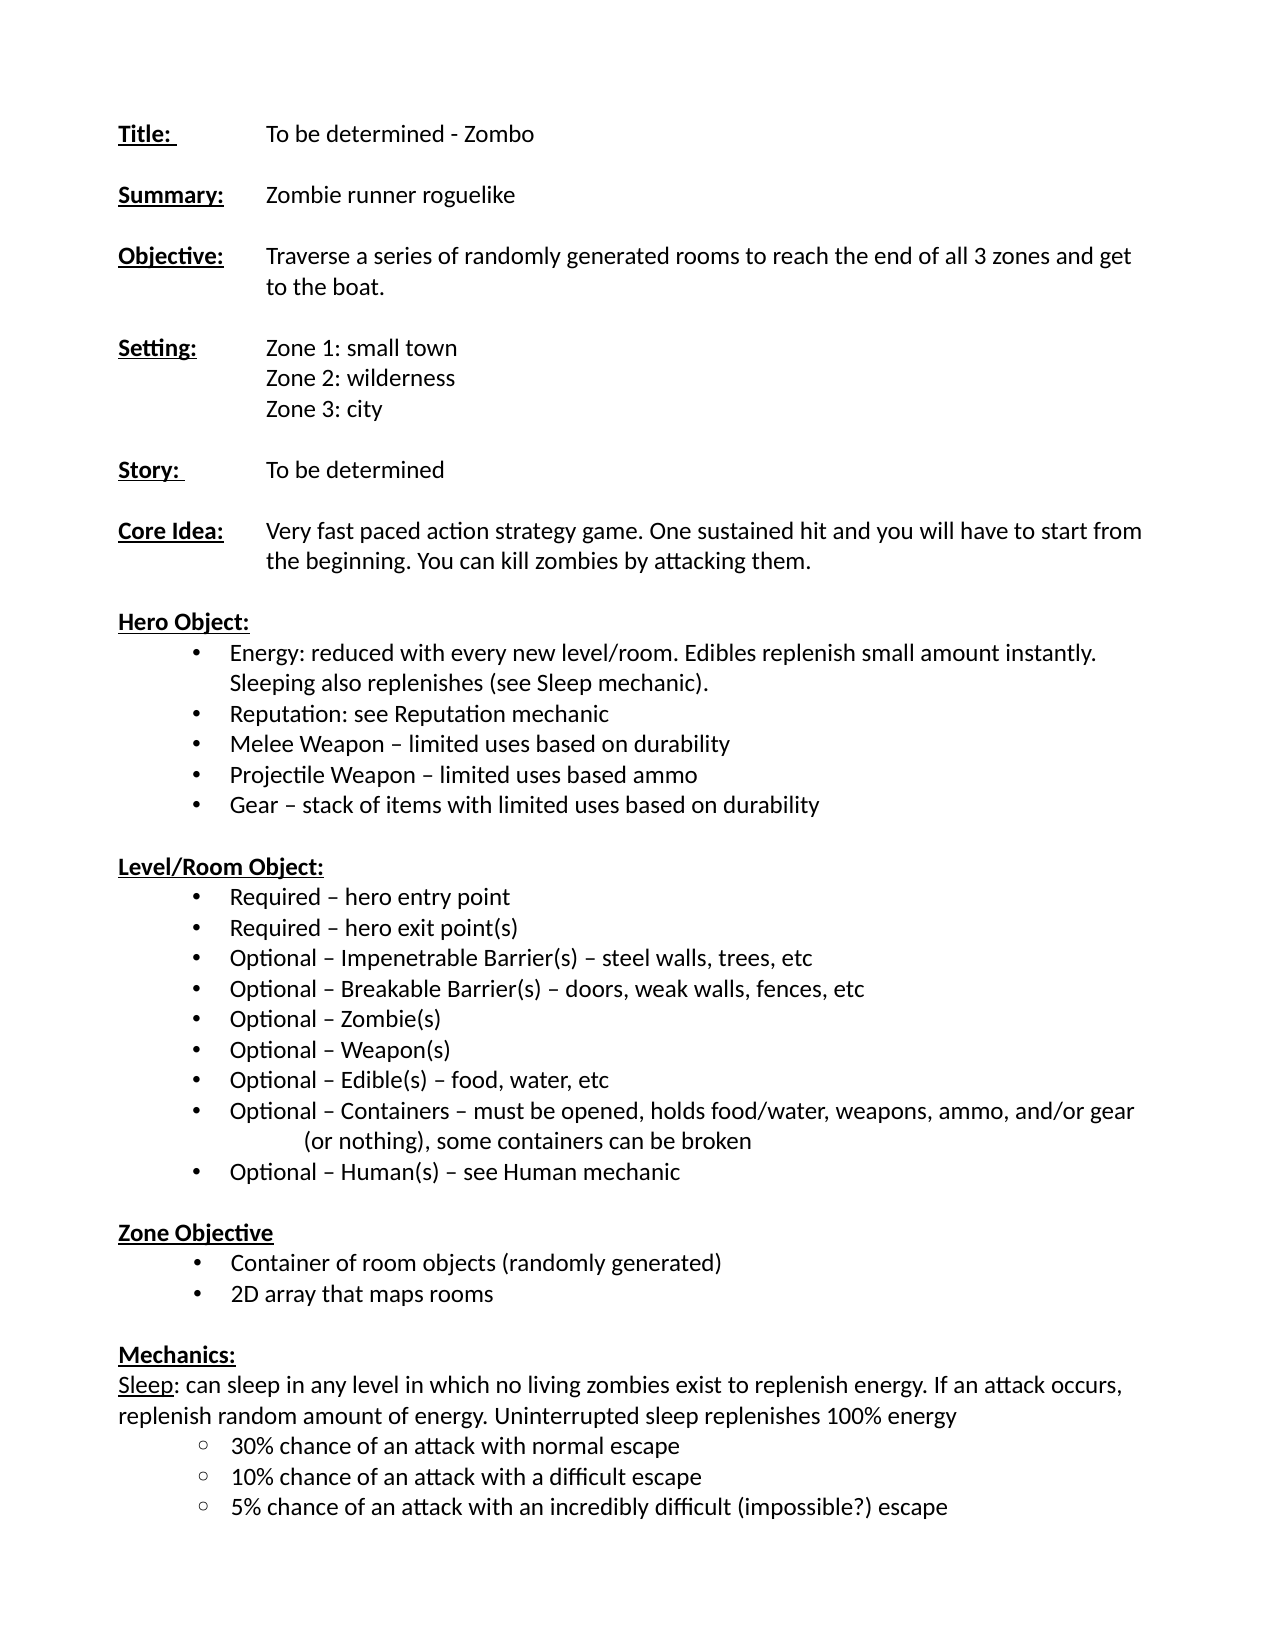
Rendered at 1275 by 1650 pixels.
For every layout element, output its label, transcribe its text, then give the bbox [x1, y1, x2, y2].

list Optional – Impenetrable Barrier(s) – steel walls, trees, etc [192, 942, 1157, 973]
list 5% chance of an attack with an incredibly difficult (impossible?) escape [193, 1492, 1157, 1522]
list Optional – Human(s) – see Human mechanic [192, 1156, 1157, 1186]
text Story: To be determined [118, 454, 1157, 484]
list Optional – Breakable Barrier(s) – doors, weak walls, fences, etc [192, 973, 1157, 1003]
list Optional – Containers – must be opened, holds food/water, weapons, ammo, and/or gear (or nothing), some containers can be broken [192, 1095, 1157, 1156]
list 2D array that maps rooms [193, 1278, 1157, 1308]
text Level/Room Object: [118, 851, 1157, 881]
text Core Idea: Very fast paced action strategy game. One sustained hit and you will have to start from the beginning. You can kill zombies by attacking them. [118, 515, 1157, 576]
text Summary: Zombie runner roguelike [118, 179, 1157, 210]
text Zone 2: wilderness [118, 362, 1157, 393]
list Optional – Weapon(s) [192, 1034, 1157, 1064]
text Objective: Traverse a series of randomly generated rooms to reach the end of all 3 zones and get to the boat. [118, 240, 1157, 301]
text Zone Objective [118, 1217, 1157, 1247]
list Melee Weapon – limited uses based on durability [192, 728, 1157, 759]
list Optional – Edible(s) – food, water, etc [192, 1064, 1157, 1095]
list Required – hero exit point(s) [192, 912, 1157, 942]
list Gear – stack of items with limited uses based on durability [192, 789, 1157, 820]
list Required – hero entry point [192, 881, 1157, 912]
list Optional – Zombie(s) [192, 1003, 1157, 1034]
list 30% chance of an attack with normal escape [193, 1431, 1157, 1461]
text Hero Object: [118, 606, 1157, 637]
text Mechanics: [118, 1339, 1157, 1369]
text Zone 3: city [118, 393, 1157, 423]
text Sleep: can sleep in any level in which no living zombies exist to replenish energy. If an attack occurs, replenish random amount of energy. Uninterrupted sleep replenishes 100% energy [118, 1369, 1157, 1431]
text Setting: Zone 1: small town [118, 332, 1157, 362]
text Title: To be determined - Zombo [118, 118, 1157, 149]
list Container of room objects (randomly generated) [193, 1247, 1157, 1278]
list 10% chance of an attack with a difficult escape [193, 1461, 1157, 1492]
list Energy: reduced with every new level/room. Edibles replenish small amount instantly. Sleeping also replenishes (see Sleep mechanic). [192, 637, 1157, 698]
list Reputation: see Reputation mechanic [192, 698, 1157, 728]
list Projectile Weapon – limited uses based ammo [192, 759, 1157, 789]
